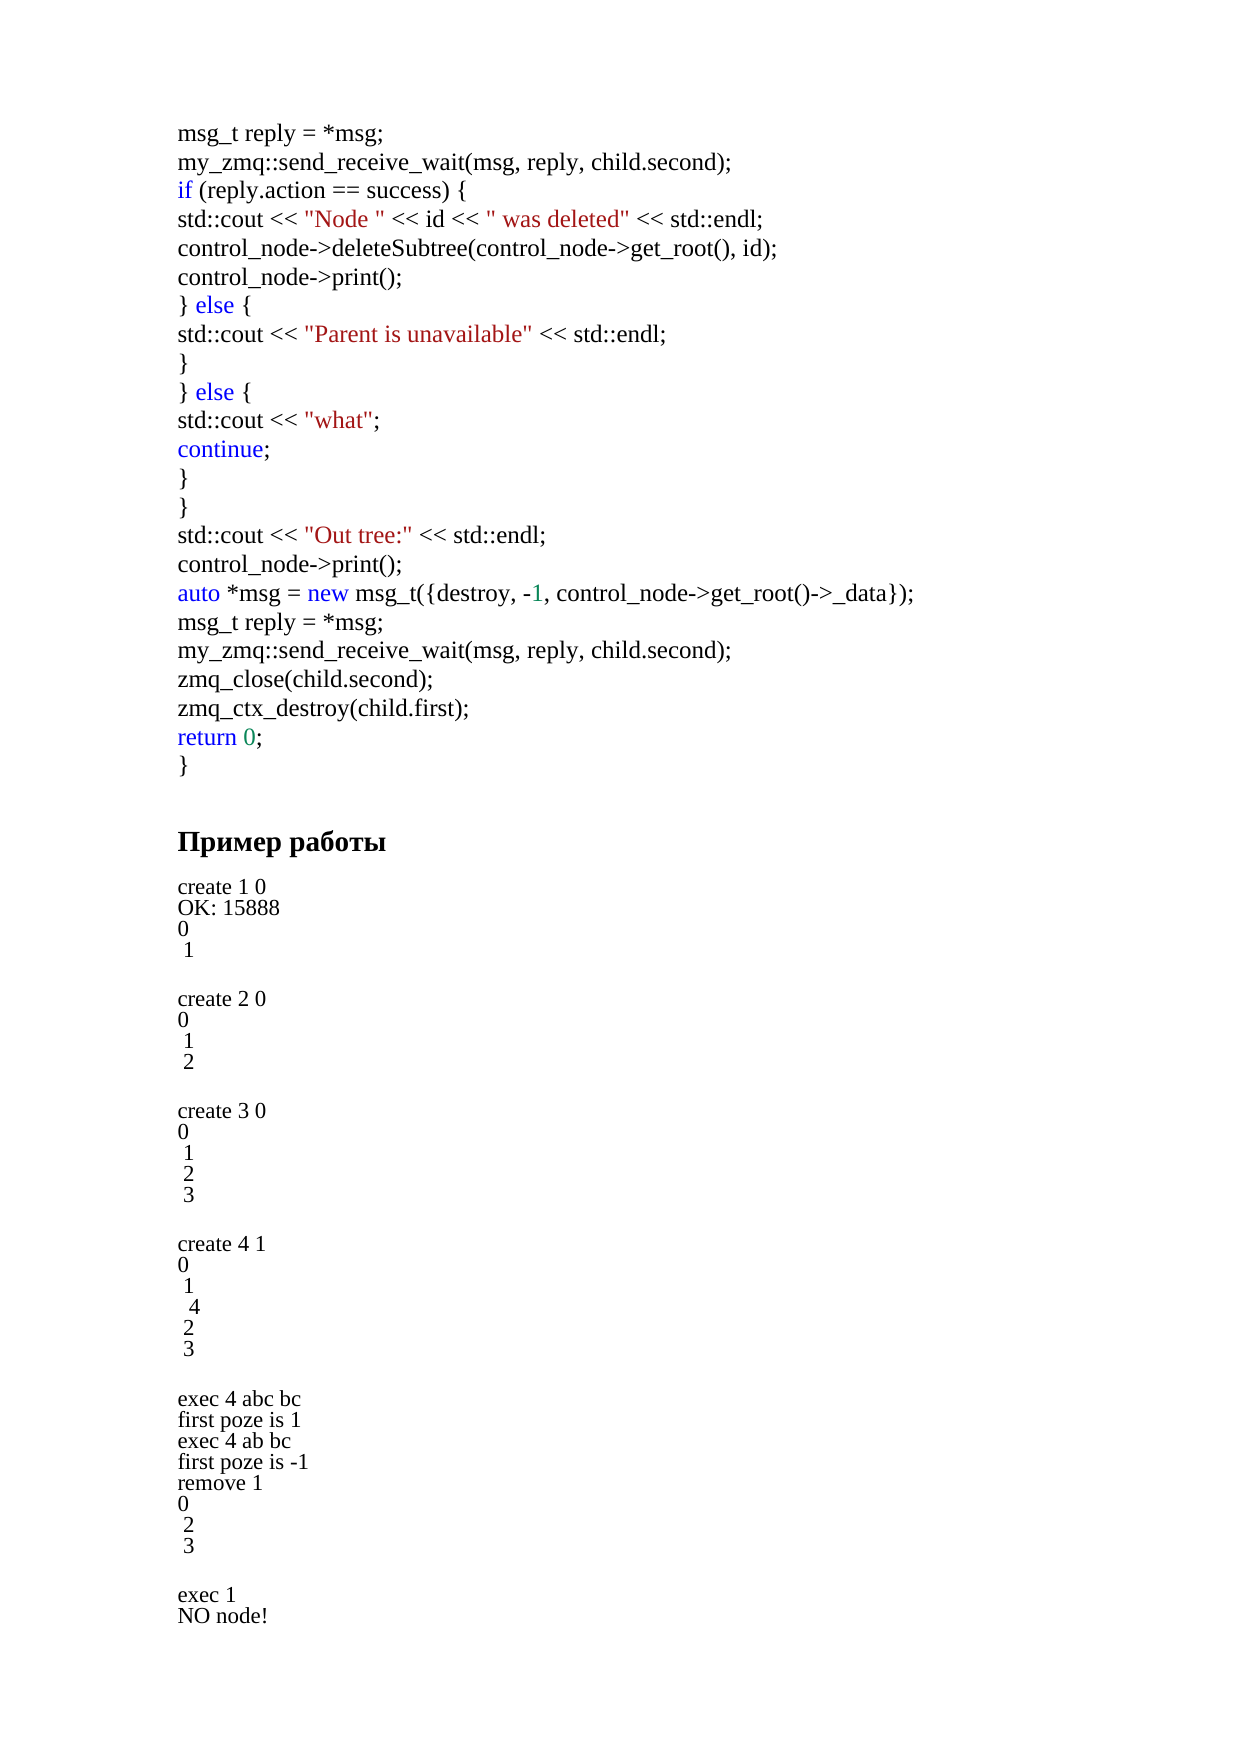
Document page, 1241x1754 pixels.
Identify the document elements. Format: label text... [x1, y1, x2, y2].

text 3 [177, 1340, 1152, 1361]
text Пример работы [177, 824, 1152, 858]
text } [177, 492, 1152, 521]
text create 1 0 [177, 877, 1152, 898]
text OK: 15888 [177, 898, 1152, 919]
text 2 [177, 1165, 1152, 1186]
text my_zmq::send_receive_wait(msg, reply, child.second); [177, 147, 1152, 176]
text zmq_close(child.second); [177, 664, 1152, 693]
text std::cout << "Out tree:" << std::endl; [177, 521, 1152, 549]
text msg_t reply = *msg; [177, 607, 1152, 636]
text 0 [177, 1494, 1152, 1515]
text first poze is -1 [177, 1452, 1152, 1473]
text 1 [177, 1277, 1152, 1298]
text 1 [177, 1144, 1152, 1165]
text remove 1 [177, 1473, 1152, 1494]
text continue; [177, 434, 1152, 463]
text 2 [177, 1319, 1152, 1340]
text first poze is 1 [177, 1410, 1152, 1431]
text exec 4 abc bc [177, 1389, 1152, 1410]
text zmq_ctx_destroy(child.first); [177, 693, 1152, 722]
text 3 [177, 1536, 1152, 1557]
text auto *msg = new msg_t({destroy, -1, control_node->get_root()->_data}); [177, 578, 1152, 607]
text 1 [177, 1032, 1152, 1053]
text NO node! [177, 1607, 1152, 1628]
text 1 [177, 940, 1152, 961]
text 0 [177, 1256, 1152, 1277]
text 2 [177, 1515, 1152, 1536]
text control_node->print(); [177, 549, 1152, 578]
text if (reply.action == success) { [177, 176, 1152, 204]
text } else { [177, 377, 1152, 406]
text 2 [177, 1053, 1152, 1074]
text msg_t reply = *msg; [177, 118, 1152, 147]
text return 0; [177, 722, 1152, 751]
text 0 [177, 919, 1152, 940]
text 4 [177, 1298, 1152, 1319]
text create 4 1 [177, 1235, 1152, 1256]
text control_node->deleteSubtree(control_node->get_root(), id); [177, 233, 1152, 262]
text } [177, 348, 1152, 377]
text exec 4 ab bc [177, 1431, 1152, 1452]
text create 2 0 [177, 989, 1152, 1011]
text std::cout << "what"; [177, 406, 1152, 434]
text create 3 0 [177, 1102, 1152, 1123]
text my_zmq::send_receive_wait(msg, reply, child.second); [177, 636, 1152, 664]
text } [177, 751, 1152, 779]
text 3 [177, 1186, 1152, 1207]
text 0 [177, 1123, 1152, 1144]
text } [177, 463, 1152, 492]
text std::cout << "Parent is unavailable" << std::endl; [177, 319, 1152, 348]
text control_node->print(); [177, 262, 1152, 291]
text exec 1 [177, 1586, 1152, 1607]
text std::cout << "Node " << id << " was deleted" << std::endl; [177, 204, 1152, 233]
text 0 [177, 1011, 1152, 1032]
text } else { [177, 291, 1152, 319]
